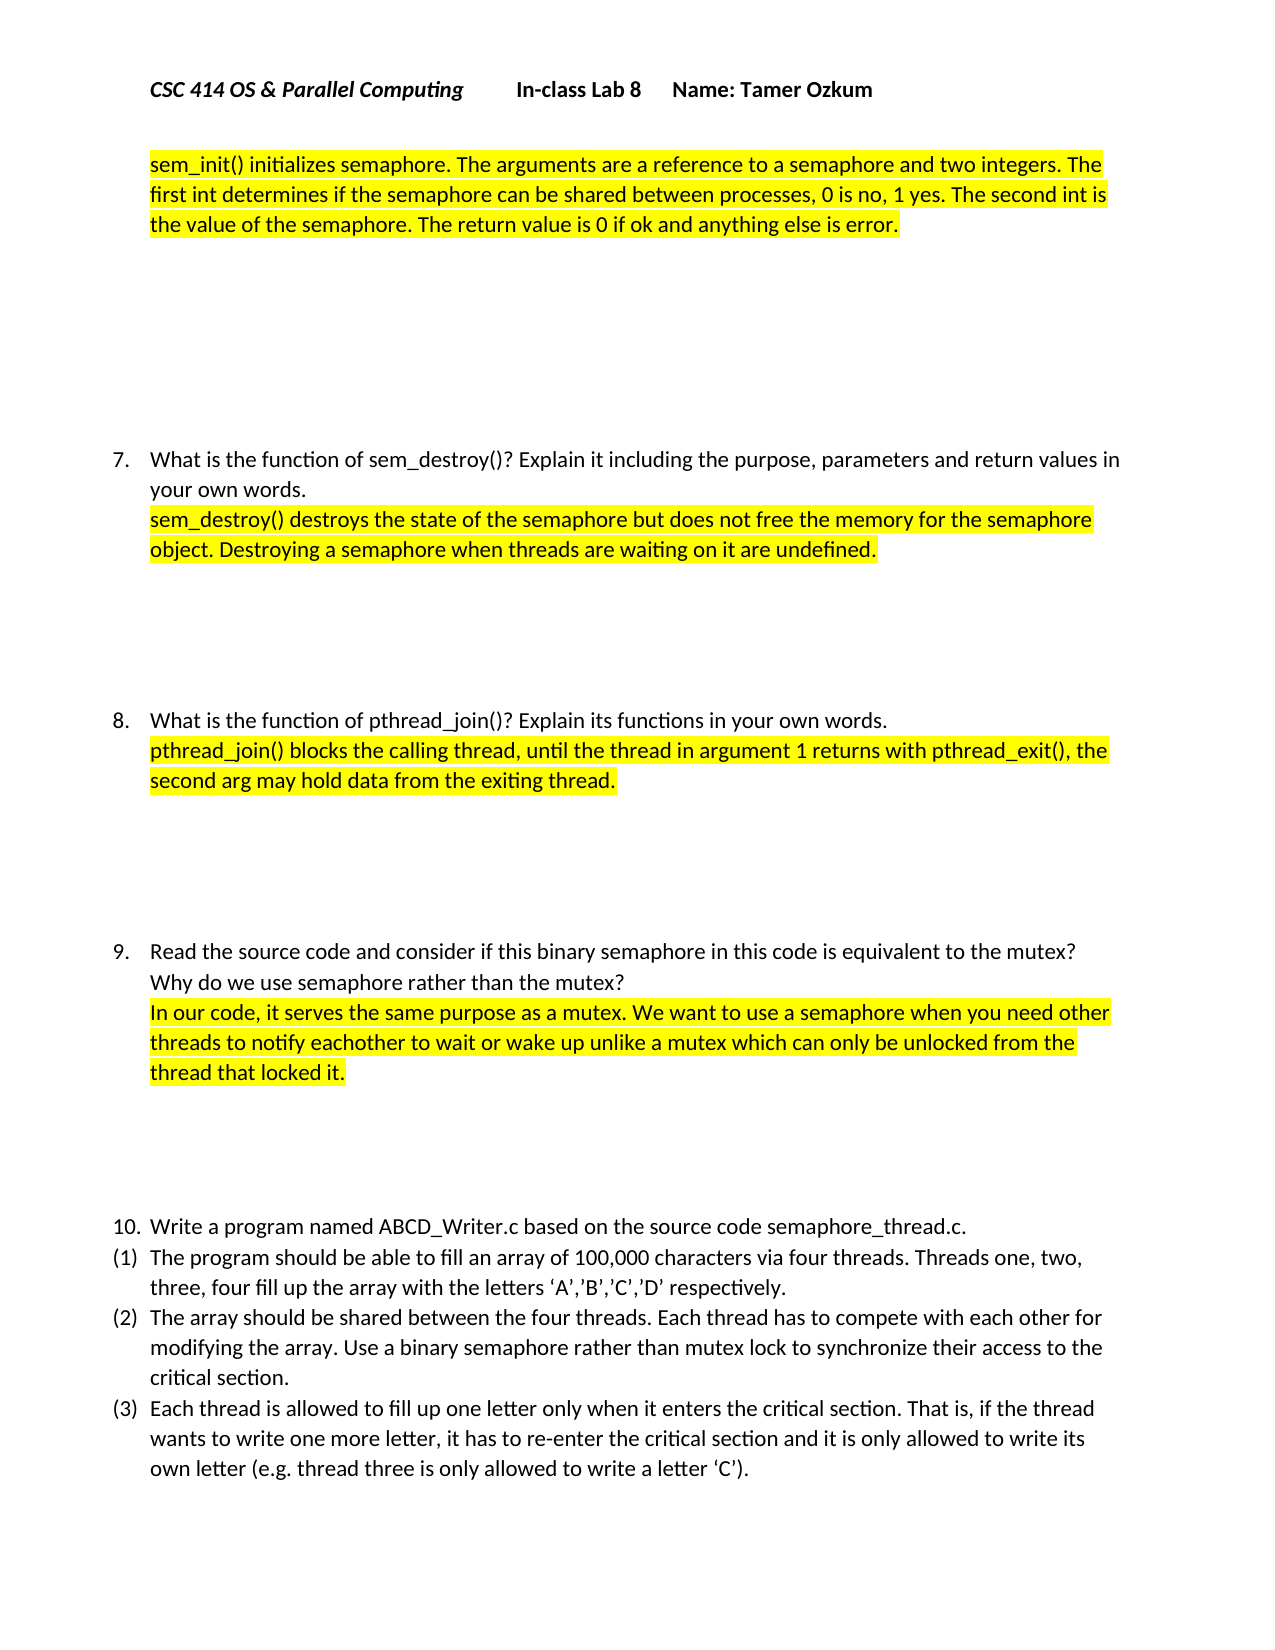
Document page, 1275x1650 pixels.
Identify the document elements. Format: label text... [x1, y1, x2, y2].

list What is the function of pthread_join()? Explain its functions in your own words. [112, 706, 1125, 734]
list In our code, it serves the same purpose as a mutex. We want to use a semaphore when you need other threads to notify eachother to wait or wake up unlike a mutex which can only be unlocked from the thread that locked it. [112, 998, 1125, 1086]
list Write a program named ABCD_Writer.c based on the source code semaphore_thread.c. [112, 1212, 1125, 1241]
list The array should be shared between the four threads. Each thread has to compete with each other for modifying the array. Use a binary semaphore rather than mutex lock to synchronize their access to the critical section. [112, 1303, 1125, 1392]
list Read the source code and consider if this binary semaphore in this code is equivalent to the mutex? Why do we use semaphore rather than the mutex? [112, 937, 1125, 996]
list sem_destroy() destroys the state of the semaphore but does not free the memory for the semaphore object. Destroying a semaphore when threads are waiting on it are undefined. [112, 505, 1125, 563]
list sem_init() initializes semaphore. The arguments are a reference to a semaphore and two integers. The first int determines if the semaphore can be shared between processes, 0 is no, 1 yes. The second int is the value of the semaphore. The return value is 0 if ok and anything else is error. [112, 150, 1125, 238]
list The program should be able to fill an array of 100,000 characters via four threads. Threads one, two, three, four fill up the array with the letters ‘A’,’B’,’C’,’D’ respectively. [112, 1243, 1125, 1301]
list Each thread is allowed to fill up one letter only when it enters the critical section. That is, if the thread wants to write one more letter, it has to re-enter the critical section and it is only allowed to write its own letter (e.g. thread three is only allowed to write a letter ‘C’). [112, 1394, 1125, 1482]
list pthread_join() blocks the calling thread, until the thread in argument 1 returns with pthread_exit(), the second arg may hold data from the exiting thread. [112, 736, 1125, 795]
list What is the function of sem_destroy()? Explain it including the purpose, parameters and return values in your own words. [112, 445, 1125, 503]
